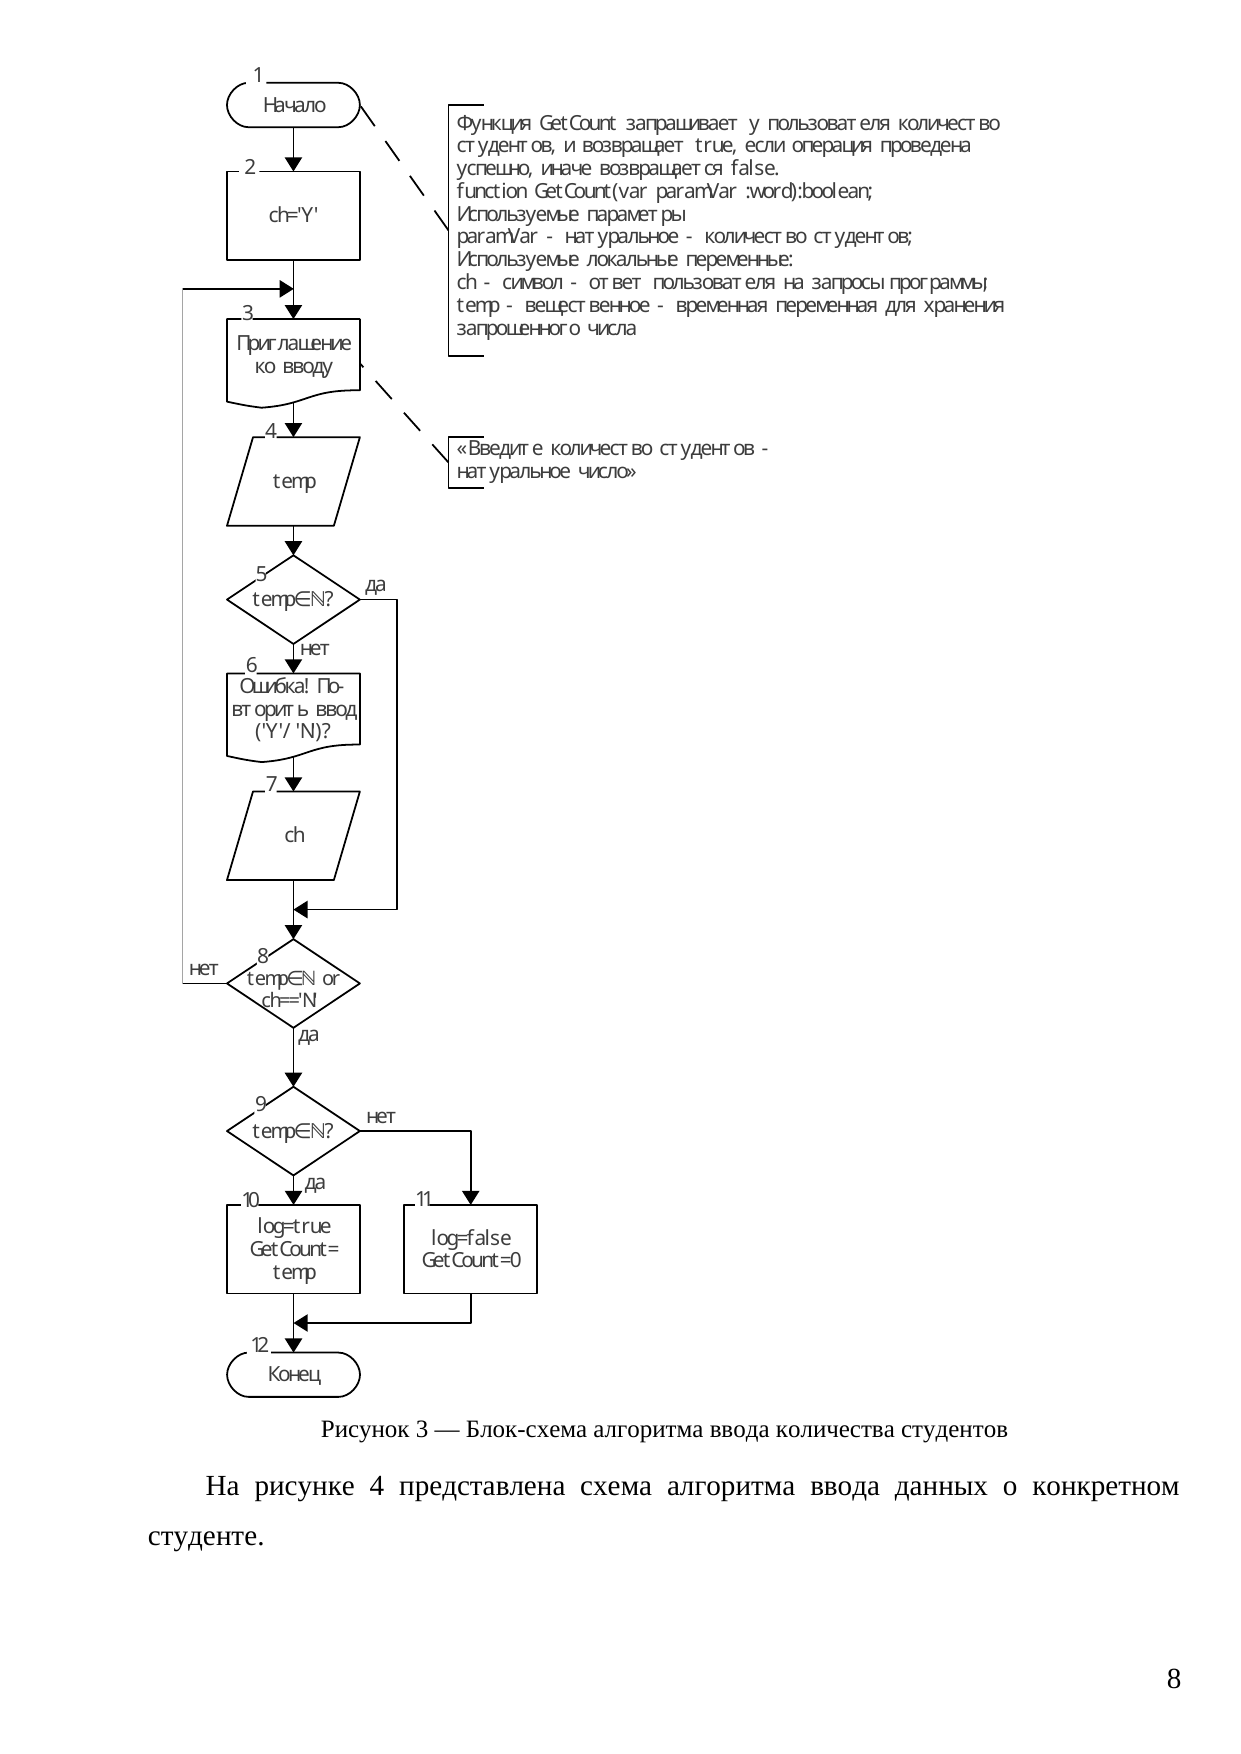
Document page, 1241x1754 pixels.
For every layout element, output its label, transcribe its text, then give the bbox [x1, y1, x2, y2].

text На рисунке 4 представлена схема алгоритма ввода данных о конкретном студенте. [148, 1468, 1181, 1552]
text Рисунок 3 — Блок-схема алгоритма ввода количества студентов [152, 1414, 1177, 1443]
